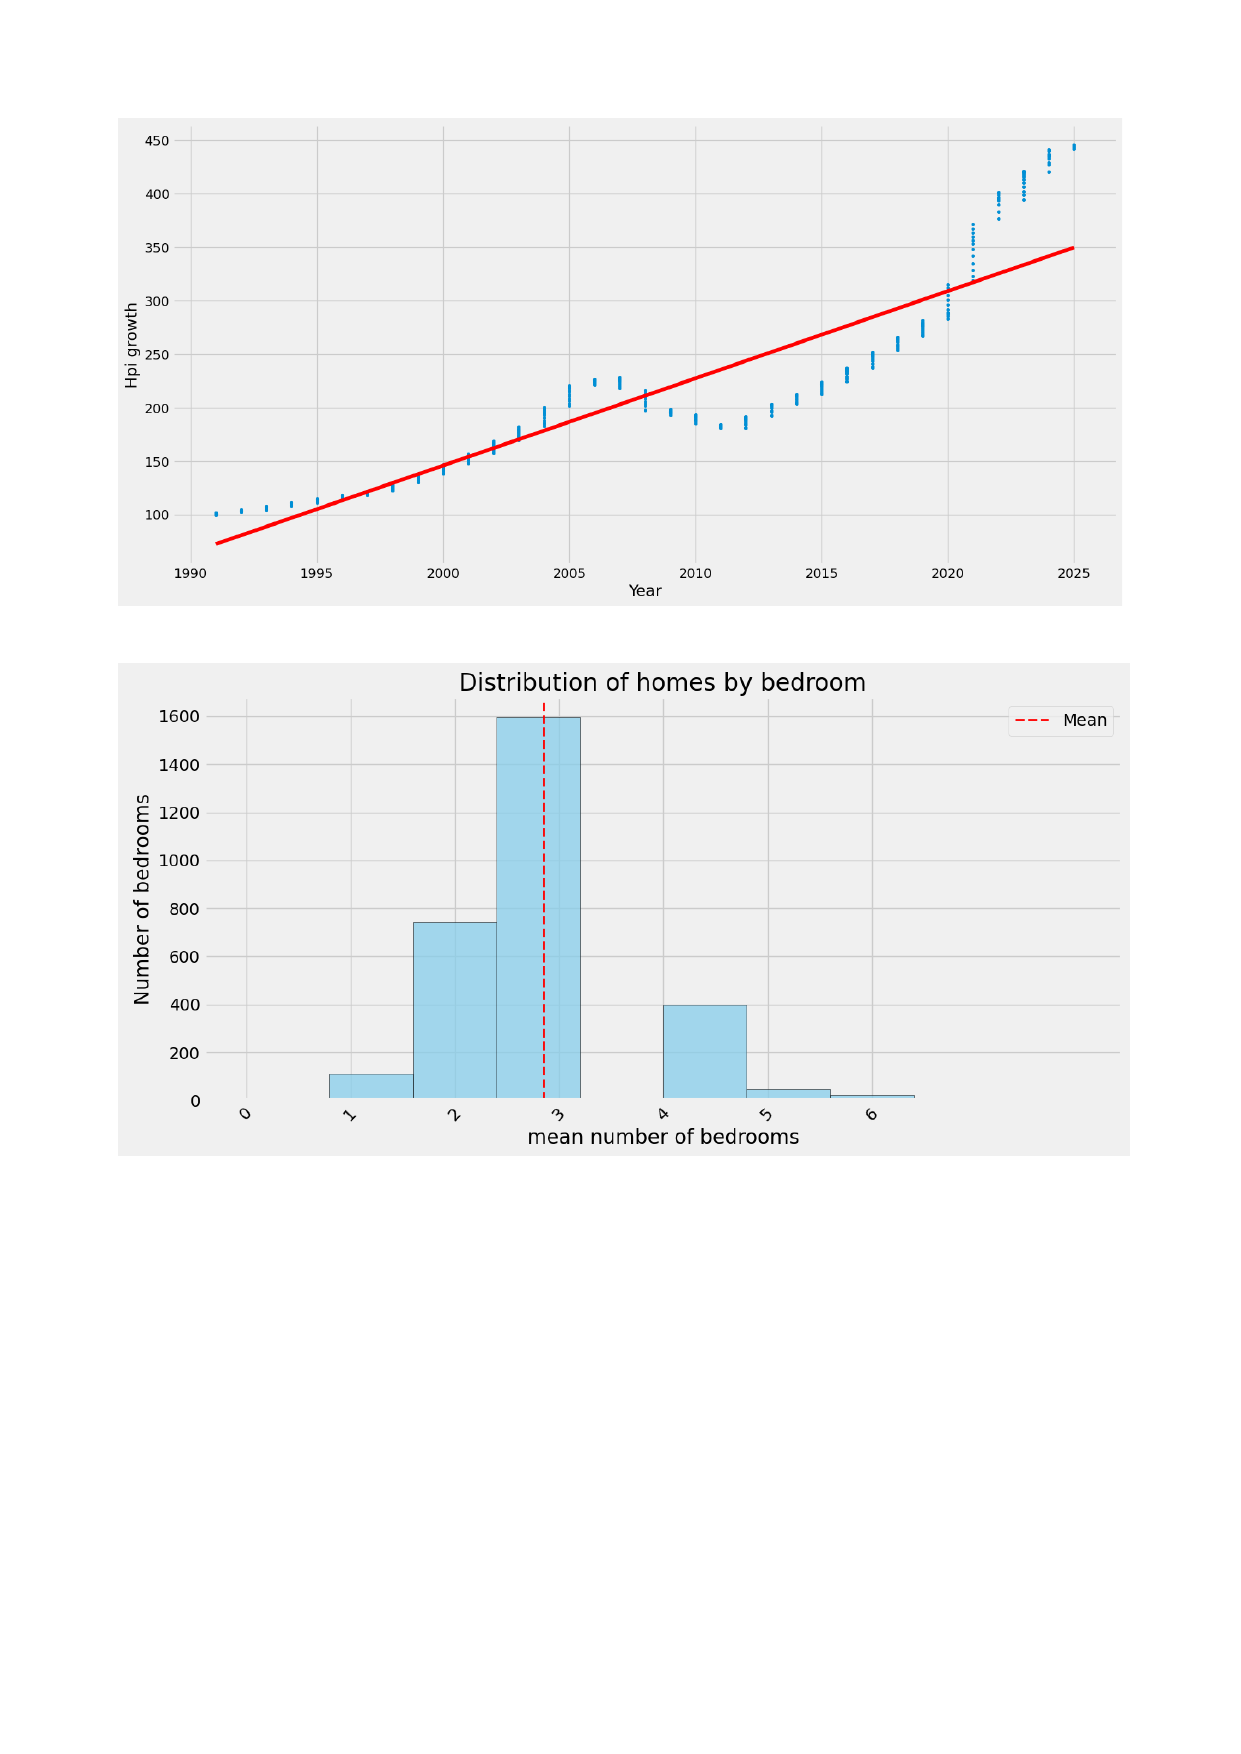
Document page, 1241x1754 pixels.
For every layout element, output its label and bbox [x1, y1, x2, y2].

picture [118, 663, 1130, 1156]
picture [118, 118, 1123, 606]
